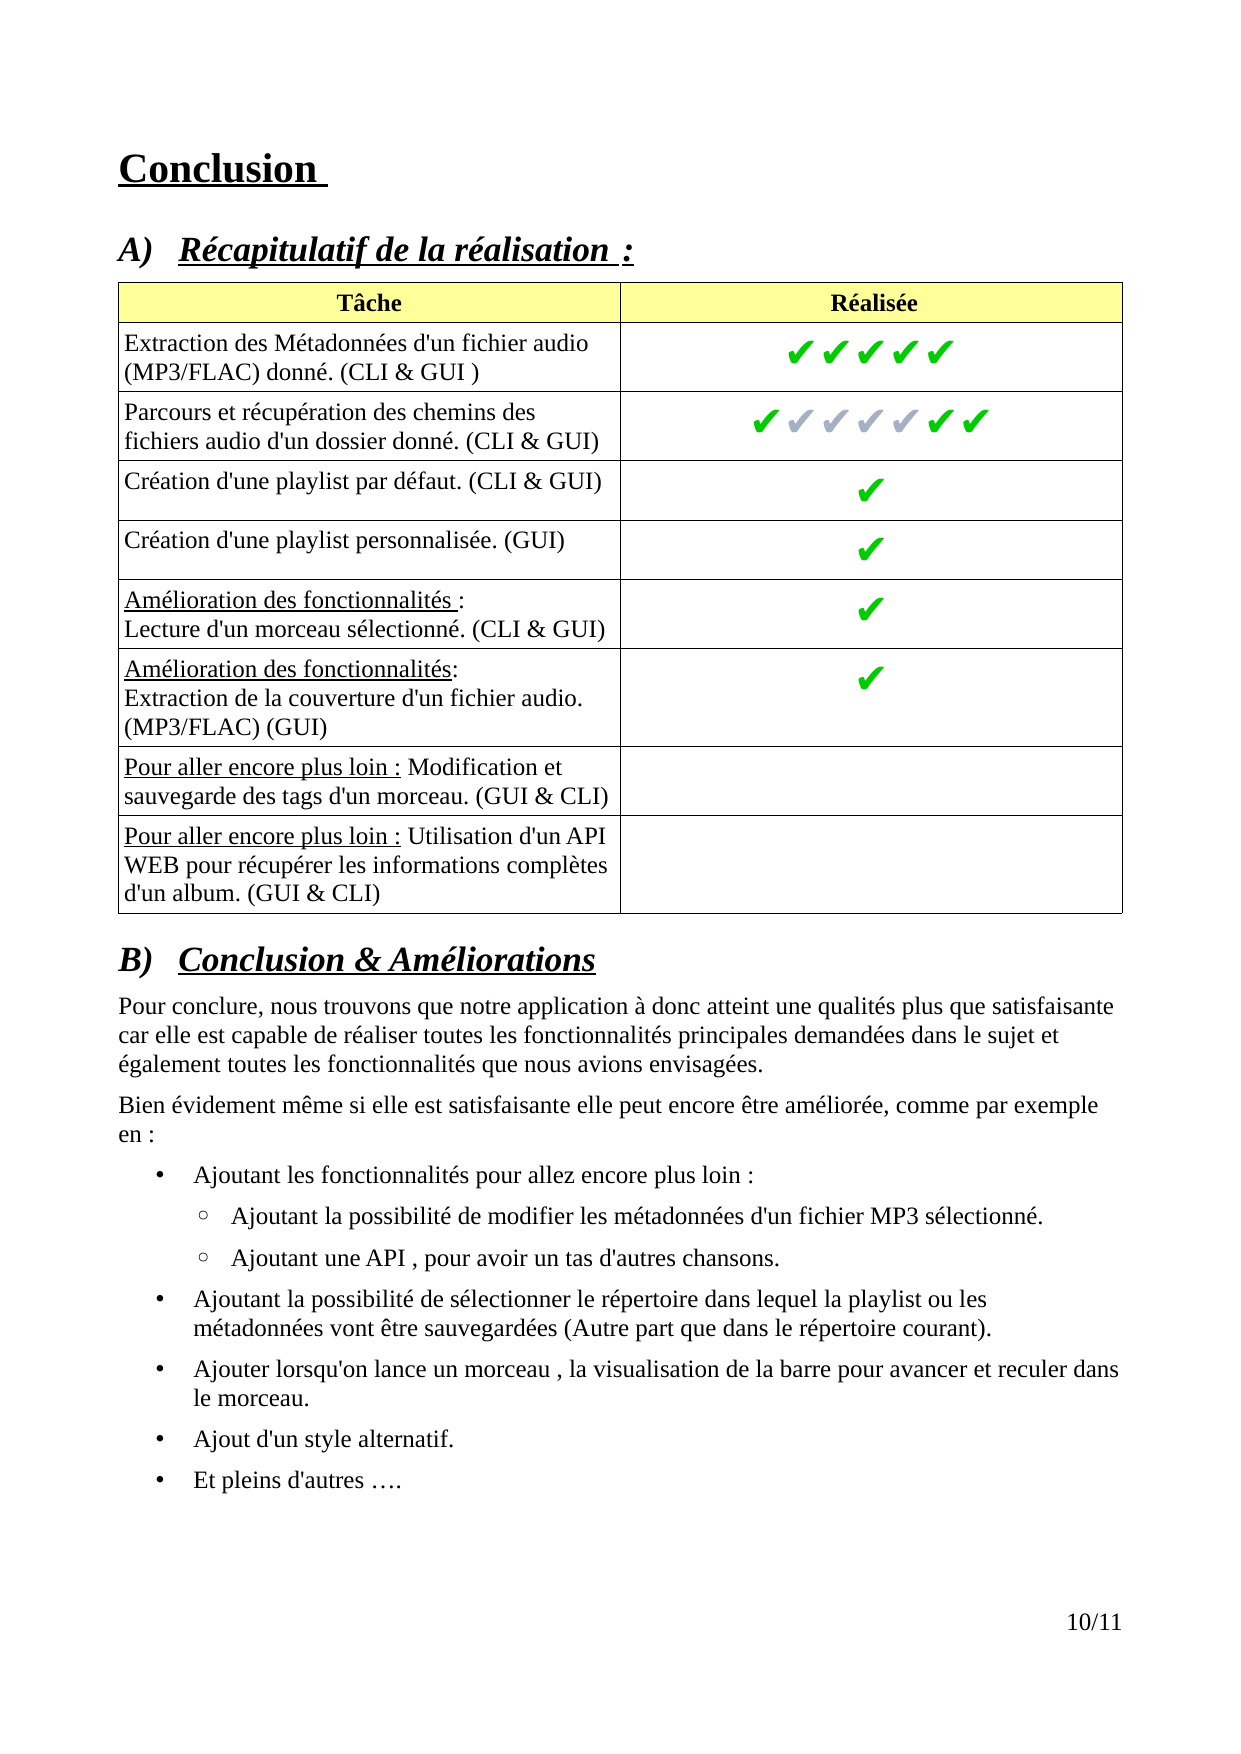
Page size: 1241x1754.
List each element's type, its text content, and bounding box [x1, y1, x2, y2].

text Pour conclure, nous trouvons que notre application à donc atteint une qualités plus que satisfaisante car elle est capable de réaliser toutes les fonctionnalités principales demandées dans le sujet et également toutes les fonctionnalités que nous avions envisagées. [118, 991, 1122, 1078]
table_cell ✔ [621, 580, 1122, 648]
list Ajout d'un style alternatif. [156, 1424, 1122, 1453]
table_cell Parcours et récupération des chemins des fichiers audio d'un dossier donné. (CLI & GUI) [119, 392, 620, 460]
list Et pleins d'autres …. [156, 1465, 1122, 1494]
list Ajouter lorsqu'on lance un morceau , la visualisation de la barre pour avancer et reculer dans le morceau. [156, 1354, 1122, 1411]
table_cell ✔ [621, 521, 1122, 579]
subtitle Conclusion & Améliorations [118, 938, 1122, 979]
table_cell ✔ [621, 649, 1122, 746]
table_cell ❌ [621, 747, 1122, 815]
subtitle Récapitulatif de la réalisation : [118, 228, 1122, 269]
table_cell Pour aller encore plus loin : Modification et sauvegarde des tags d'un morceau. (GUI & CLI) [119, 747, 620, 815]
table_cell Création d'une playlist par défaut. (CLI & GUI) [119, 461, 620, 520]
list Ajoutant les fonctionnalités pour allez encore plus loin : [156, 1160, 1122, 1189]
list Ajoutant une API , pour avoir un tas d'autres chansons. [193, 1243, 1122, 1271]
table_header Tâche [119, 283, 620, 322]
table_cell ✔ [621, 461, 1122, 520]
table_cell Amélioration des fonctionnalités : Lecture d'un morceau sélectionné. (CLI & GUI) [119, 580, 620, 648]
text Bien évidement même si elle est satisfaisante elle peut encore être améliorée, comme par exemple en : [118, 1090, 1122, 1148]
table_cell ✔️✔️✔✔✔ [621, 323, 1122, 391]
table_cell Amélioration des fonctionnalités: Extraction de la couverture d'un fichier audio.(MP3/FLAC) (GUI) [119, 649, 620, 746]
table_cell ✔✔️✔️✔✔✔️✔️ [621, 392, 1122, 460]
table_cell Extraction des Métadonnées d'un fichier audio (MP3/FLAC) donné. (CLI & GUI ) [119, 323, 620, 391]
list Ajoutant la possibilité de sélectionner le répertoire dans lequel la playlist ou les métadonnées vont être sauvegardées (Autre part que dans le répertoire courant). [156, 1284, 1122, 1341]
table_cell ❌ [621, 816, 1122, 913]
subtitle Conclusion [118, 143, 1122, 191]
table_cell Pour aller encore plus loin : Utilisation d'un API WEB pour récupérer les informations complètes d'un album. (GUI & CLI) [119, 816, 620, 913]
table_cell Création d'une playlist personnalisée. (GUI) [119, 521, 620, 579]
list Ajoutant la possibilité de modifier les métadonnées d'un fichier MP3 sélectionné. [193, 1201, 1122, 1230]
table_header Réalisée [621, 283, 1122, 322]
